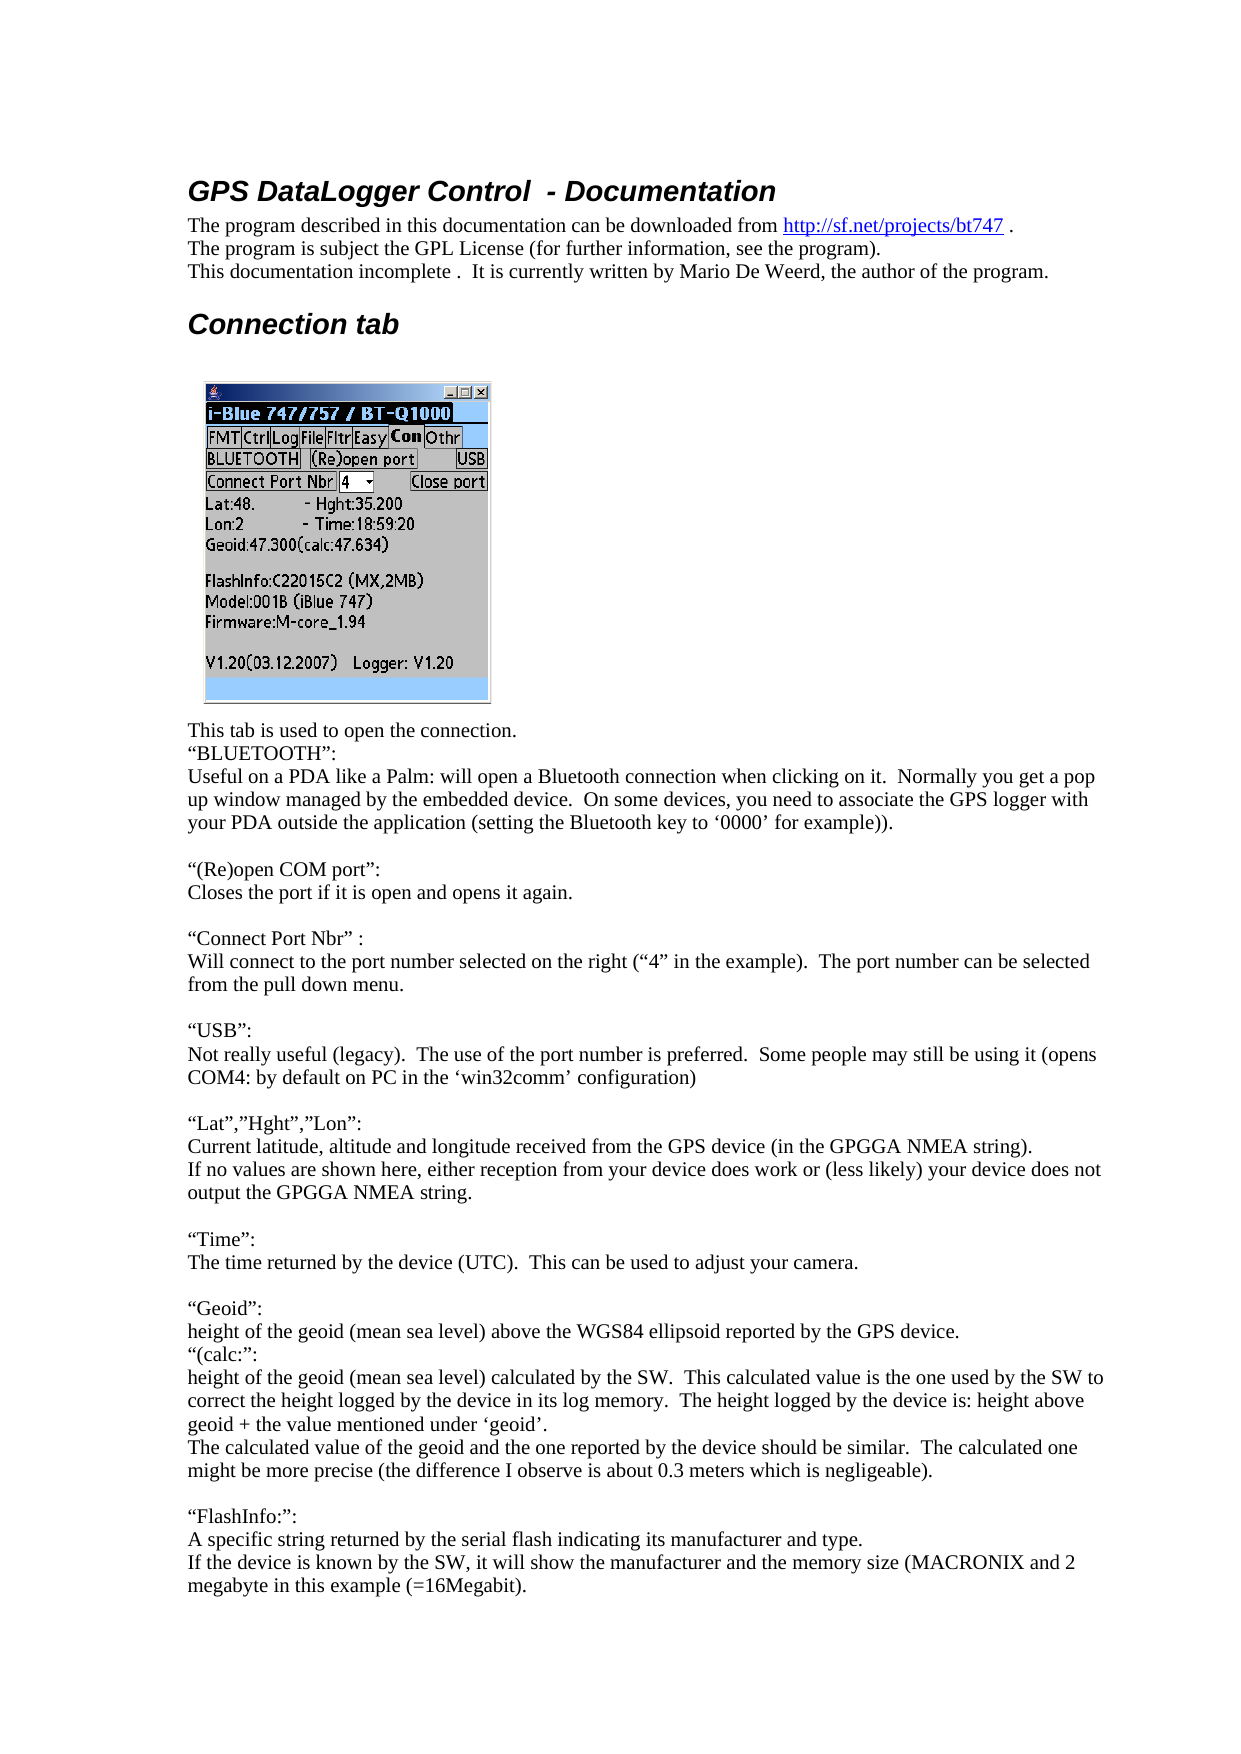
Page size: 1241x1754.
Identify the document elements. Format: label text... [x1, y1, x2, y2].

text If the device is known by the SW, it will show the manufacturer and the memory size (MACRONIX and 2 megabyte in this example (=16Megabit). [187, 1551, 1109, 1597]
text “(calc:”: [187, 1343, 1109, 1366]
text “FlashInfo:”: [187, 1505, 1109, 1528]
text The program is subject the GPL License (for further information, see the program). [187, 237, 1109, 260]
text Will connect to the port number selected on the right (“4” in the example). The port number can be selected from the pull down menu. [187, 950, 1109, 996]
text Current latitude, altitude and longitude received from the GPS device (in the GPGGA NMEA string). [187, 1135, 1109, 1158]
text “(Re)open COM port”: [187, 857, 1109, 881]
text This tab is used to open the connection. [187, 719, 1109, 742]
subtitle Connection tab [187, 308, 1109, 341]
text height of the geoid (mean sea level) calculated by the SW. This calculated value is the one used by the SW to correct the height logged by the device in its log memory. The height logged by the device is: height above geoid + the value mentioned under ‘geoid’. [187, 1366, 1109, 1436]
text The calculated value of the geoid and the one reported by the device should be similar. The calculated one might be more precise (the difference I observe is about 0.3 meters which is negligeable). [187, 1436, 1109, 1482]
text “Geoid”: [187, 1297, 1109, 1320]
text “Time”: [187, 1227, 1109, 1251]
text “Connect Port Nbr” : [187, 927, 1109, 950]
text “Lat”,”Hght”,”Lon”: [187, 1112, 1109, 1135]
text Closes the port if it is open and opens it again. [187, 881, 1109, 904]
text The program described in this documentation can be downloaded from http://sf.net/projects/bt747 . [187, 214, 1109, 237]
text Not really useful (legacy). The use of the port number is preferred. Some people may still be using it (opens COM4: by default on PC in the ‘win32comm’ configuration) [187, 1042, 1109, 1089]
text The time returned by the device (UTC). This can be used to adjust your camera. [187, 1251, 1109, 1274]
subtitle GPS DataLogger Control - Documentation [187, 175, 1109, 208]
text height of the geoid (mean sea level) above the WGS84 ellipsoid reported by the GPS device. [187, 1320, 1109, 1343]
picture [203, 381, 492, 704]
text “USB”: [187, 1019, 1109, 1042]
text This documentation incomplete . It is currently written by Mario De Weerd, the author of the program. [187, 260, 1109, 283]
text Useful on a PDA like a Palm: will open a Bluetooth connection when clicking on it. Normally you get a pop up window managed by the embedded device. On some devices, you need to associate the GPS logger with your PDA outside the application (setting the Bluetooth key to ‘0000’ for example)). [187, 765, 1109, 834]
text “BLUETOOTH”: [187, 742, 1109, 765]
text If no values are shown here, either reception from your device does work or (less likely) your device does not output the GPGGA NMEA string. [187, 1158, 1109, 1204]
text A specific string returned by the serial flash indicating its manufacturer and type. [187, 1528, 1109, 1551]
